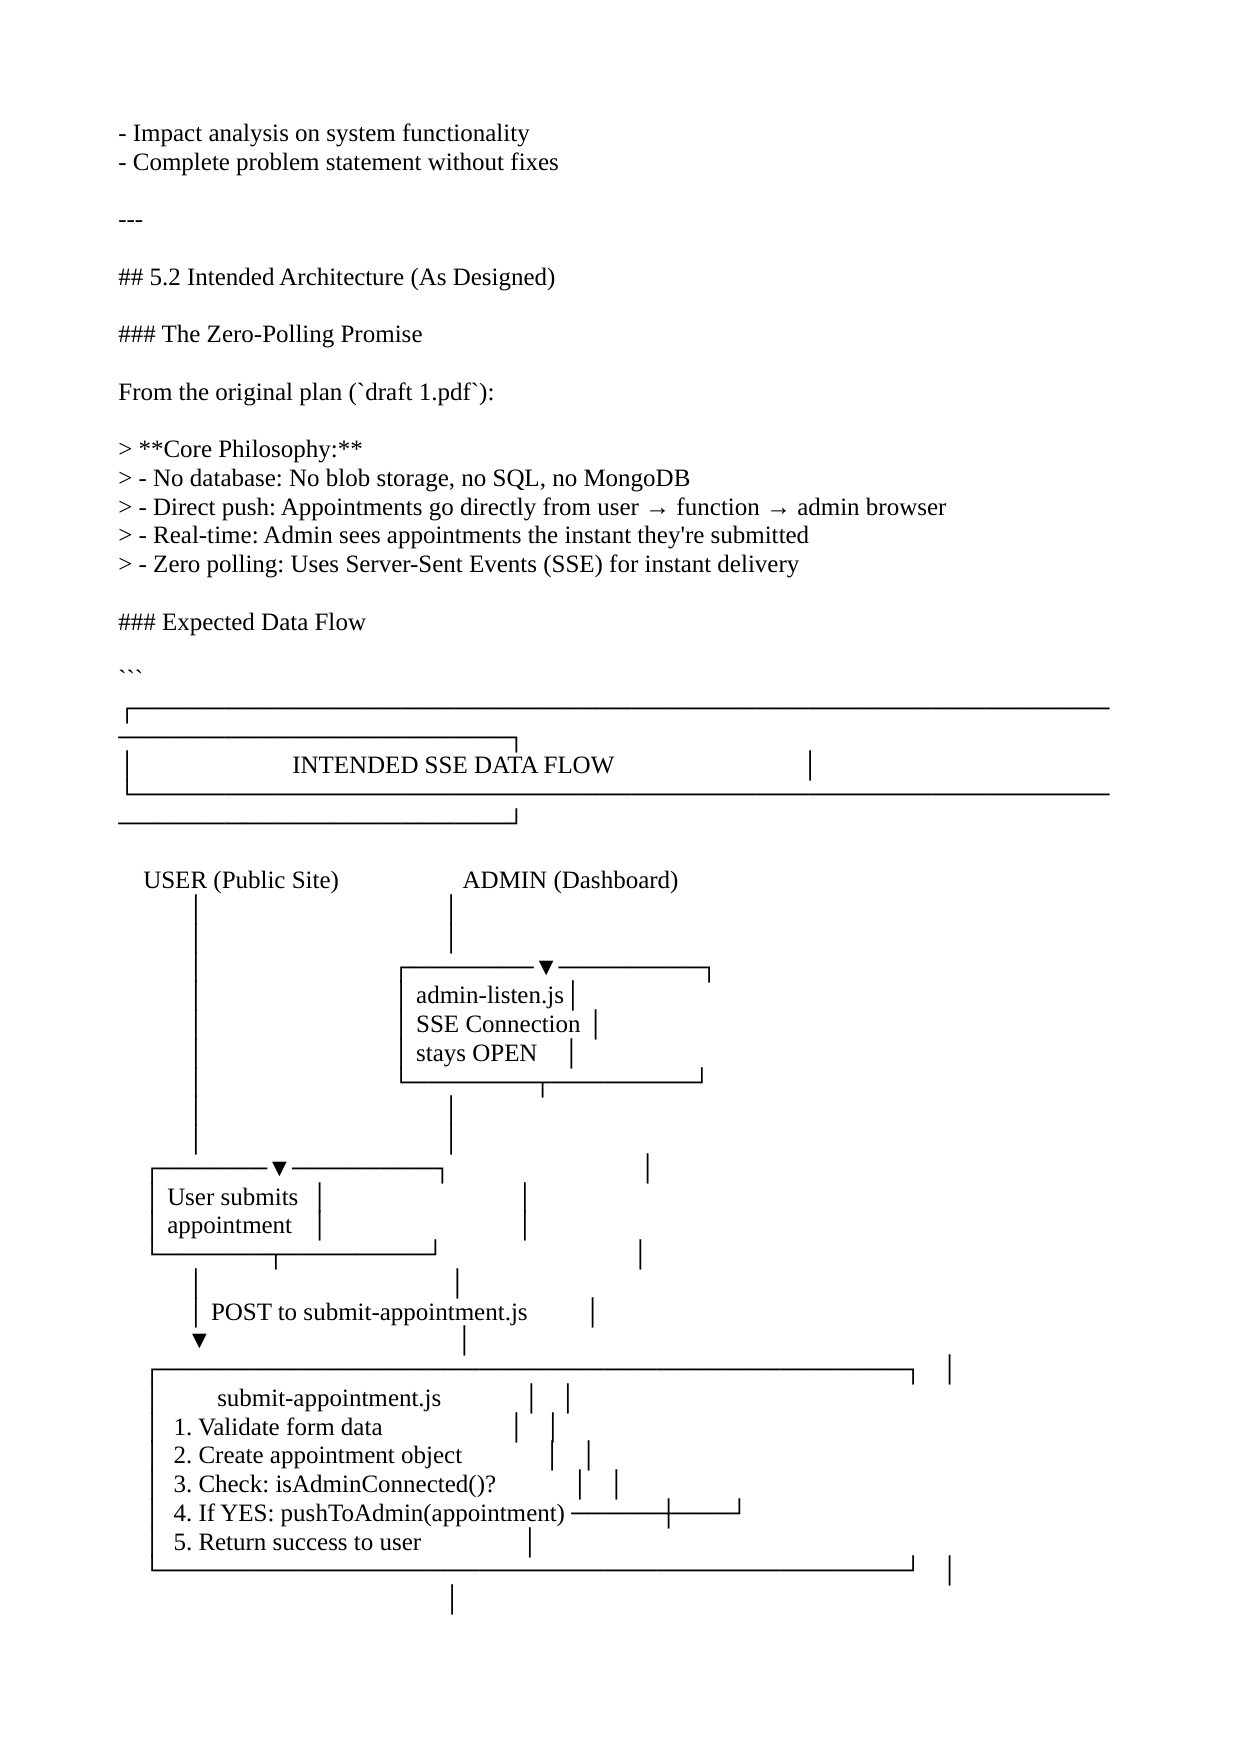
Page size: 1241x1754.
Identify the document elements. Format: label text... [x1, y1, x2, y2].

text │ │ stays OPEN │ [197, 1038, 400, 1067]
text │ 5. Return success to user │ [118, 1527, 151, 1556]
text │ 4. If YES: pushToAdmin(appointment) ─────┼───┘ [669, 1498, 738, 1513]
text > **Core Philosophy:** [118, 434, 1122, 463]
text │ │ stays OPEN │ [118, 1038, 195, 1067]
text │ │ SSE Connection │ [596, 1009, 1122, 1038]
text │ 1. Validate form data │ │ [517, 1412, 552, 1441]
text │ 1. Validate form data │ │ [118, 1412, 151, 1441]
text └──────┬────────┘ │ [641, 1239, 1122, 1268]
text │ 2. Create appointment object │ │ [118, 1441, 151, 1469]
text │ [118, 1584, 451, 1613]
text │ │ [452, 1124, 1122, 1153]
text │ │ SSE Connection │ [197, 1009, 400, 1038]
text │ │ SSE Connection │ [402, 1009, 594, 1038]
text │ │ stays OPEN │ [572, 1038, 1122, 1067]
text └──────────────────────────────────────────┘ │ [153, 1556, 912, 1570]
text ┌──────────────────────────────────────────┐ │ [118, 1354, 948, 1383]
text └──────┬────────┘ │ [118, 1239, 275, 1268]
text │ │ [197, 1268, 456, 1297]
text │ │ [197, 894, 450, 923]
text │ 4. If YES: pushToAdmin(appointment) ─────┼───┘ [669, 1498, 1122, 1527]
text │ appointment │ │ [153, 1211, 318, 1239]
text │ │ [452, 923, 1122, 952]
text │ User submits │ │ [320, 1182, 524, 1211]
text │ 2. Create appointment object │ │ [153, 1441, 551, 1469]
text │ │ [118, 1268, 195, 1297]
text │ appointment │ │ [320, 1211, 524, 1239]
text │ 5. Return success to user │ [531, 1527, 1122, 1556]
text │ appointment │ │ [526, 1211, 1122, 1239]
text │ POST to submit-appointment.js │ [118, 1297, 195, 1326]
text ### Expected Data Flow [118, 607, 1122, 636]
text │ └───────┬────────┘ [543, 1067, 1122, 1096]
text │ 1. Validate form data │ │ [554, 1412, 1122, 1441]
text │ │ SSE Connection │ [118, 1009, 195, 1038]
text └──────┬────────┘ │ [153, 1239, 434, 1254]
text │ User submits │ │ [153, 1182, 318, 1211]
text │ ┌───────▼────────┐ [197, 952, 1122, 981]
text ▼ │ [118, 1326, 463, 1354]
text │ │ [197, 923, 450, 952]
text ┌──────────────────────────────────────────┐ │ [950, 1354, 1122, 1383]
text ### The Zero-Polling Promise [118, 319, 1122, 348]
text │ │ [118, 894, 195, 923]
text └──────┬────────┘ │ [277, 1239, 639, 1268]
text │ │ admin-listen.js│ [402, 981, 572, 1009]
text │ User submits │ │ [526, 1182, 1122, 1211]
text │ │ [197, 1096, 450, 1124]
text └──────────────────────────────────────────┘ │ [118, 1556, 948, 1584]
text ▼ │ [465, 1326, 1122, 1354]
text ┌─────────────────────────────────────────────────────────────────────────────┐ [118, 693, 1122, 751]
text │ INTENDED SSE DATA FLOW │ [128, 751, 809, 779]
text ┌──────────────────────────────────────────┐ │ [153, 1370, 912, 1383]
text └──────────────────────────────────────────┘ │ [950, 1556, 1122, 1584]
text │ └───────┬────────┘ [118, 1067, 195, 1096]
text │ submit-appointment.js │ │ [532, 1383, 567, 1412]
text │ │ admin-listen.js│ [197, 981, 400, 1009]
text │ 2. Create appointment object │ │ [589, 1441, 1122, 1469]
text │ │ [458, 1268, 1122, 1297]
text ┌──────▼────────┐ │ [118, 1153, 646, 1182]
text │ │ admin-listen.js│ [118, 981, 195, 1009]
text │ submit-appointment.js │ │ [153, 1383, 530, 1412]
text │ submit-appointment.js │ │ [569, 1383, 1122, 1412]
text │ submit-appointment.js │ │ [118, 1383, 151, 1412]
text USER (Public Site) ADMIN (Dashboard) [118, 866, 1122, 894]
text > - No database: No blob storage, no SQL, no MongoDB [118, 463, 1122, 492]
text │ POST to submit-appointment.js │ [593, 1297, 1122, 1326]
text │ POST to submit-appointment.js │ [197, 1297, 591, 1326]
text │ 5. Return success to user │ [153, 1527, 529, 1556]
text │ │ [452, 894, 1122, 923]
text │ 2. Create appointment object │ │ [553, 1441, 587, 1469]
text > - Real-time: Admin sees appointments the instant they're submitted [118, 521, 1122, 549]
text │ │ admin-listen.js│ [574, 981, 1122, 1009]
text │ 3. Check: isAdminConnected()? │ │ [118, 1469, 151, 1498]
text From the original plan (`draft 1.pdf`): [118, 377, 1122, 406]
text │ ┌───────▼────────┐ [118, 952, 195, 981]
text > - Direct push: Appointments go directly from user → function → admin browser [118, 492, 1122, 521]
text │ │ [118, 1096, 195, 1124]
text > - Zero polling: Uses Server-Sent Events (SSE) for instant delivery [118, 549, 1122, 578]
text --- [118, 204, 1122, 233]
text │ │ [118, 1124, 195, 1153]
text │ 3. Check: isAdminConnected()? │ │ [617, 1469, 1122, 1498]
text - Complete problem statement without fixes [118, 147, 1122, 176]
text │ [453, 1584, 1122, 1613]
text │ appointment │ │ [118, 1211, 151, 1239]
text │ 1. Validate form data │ │ [153, 1412, 515, 1441]
text │ │ [197, 1124, 450, 1153]
text │ │ stays OPEN │ [402, 1038, 570, 1067]
text │ 4. If YES: pushToAdmin(appointment) ─────┼───┘ [153, 1498, 667, 1527]
text │ INTENDED SSE DATA FLOW │ [811, 751, 1122, 779]
text └─────────────────────────────────────────────────────────────────────────────┘ [118, 779, 1122, 837]
text │ └───────┬────────┘ [197, 1067, 541, 1096]
text │ 3. Check: isAdminConnected()? │ │ [581, 1469, 615, 1498]
text │ │ [118, 923, 195, 952]
text - Impact analysis on system functionality [118, 118, 1122, 147]
text │ User submits │ │ [118, 1182, 151, 1211]
text │ └───────┬────────┘ [402, 1067, 701, 1082]
text │ │ [452, 1096, 1122, 1124]
text ``` [118, 664, 1122, 693]
text ┌──────▼────────┐ │ [648, 1153, 1122, 1182]
text │ 3. Check: isAdminConnected()? │ │ [153, 1469, 579, 1498]
text ## 5.2 Intended Architecture (As Designed) [118, 262, 1122, 291]
